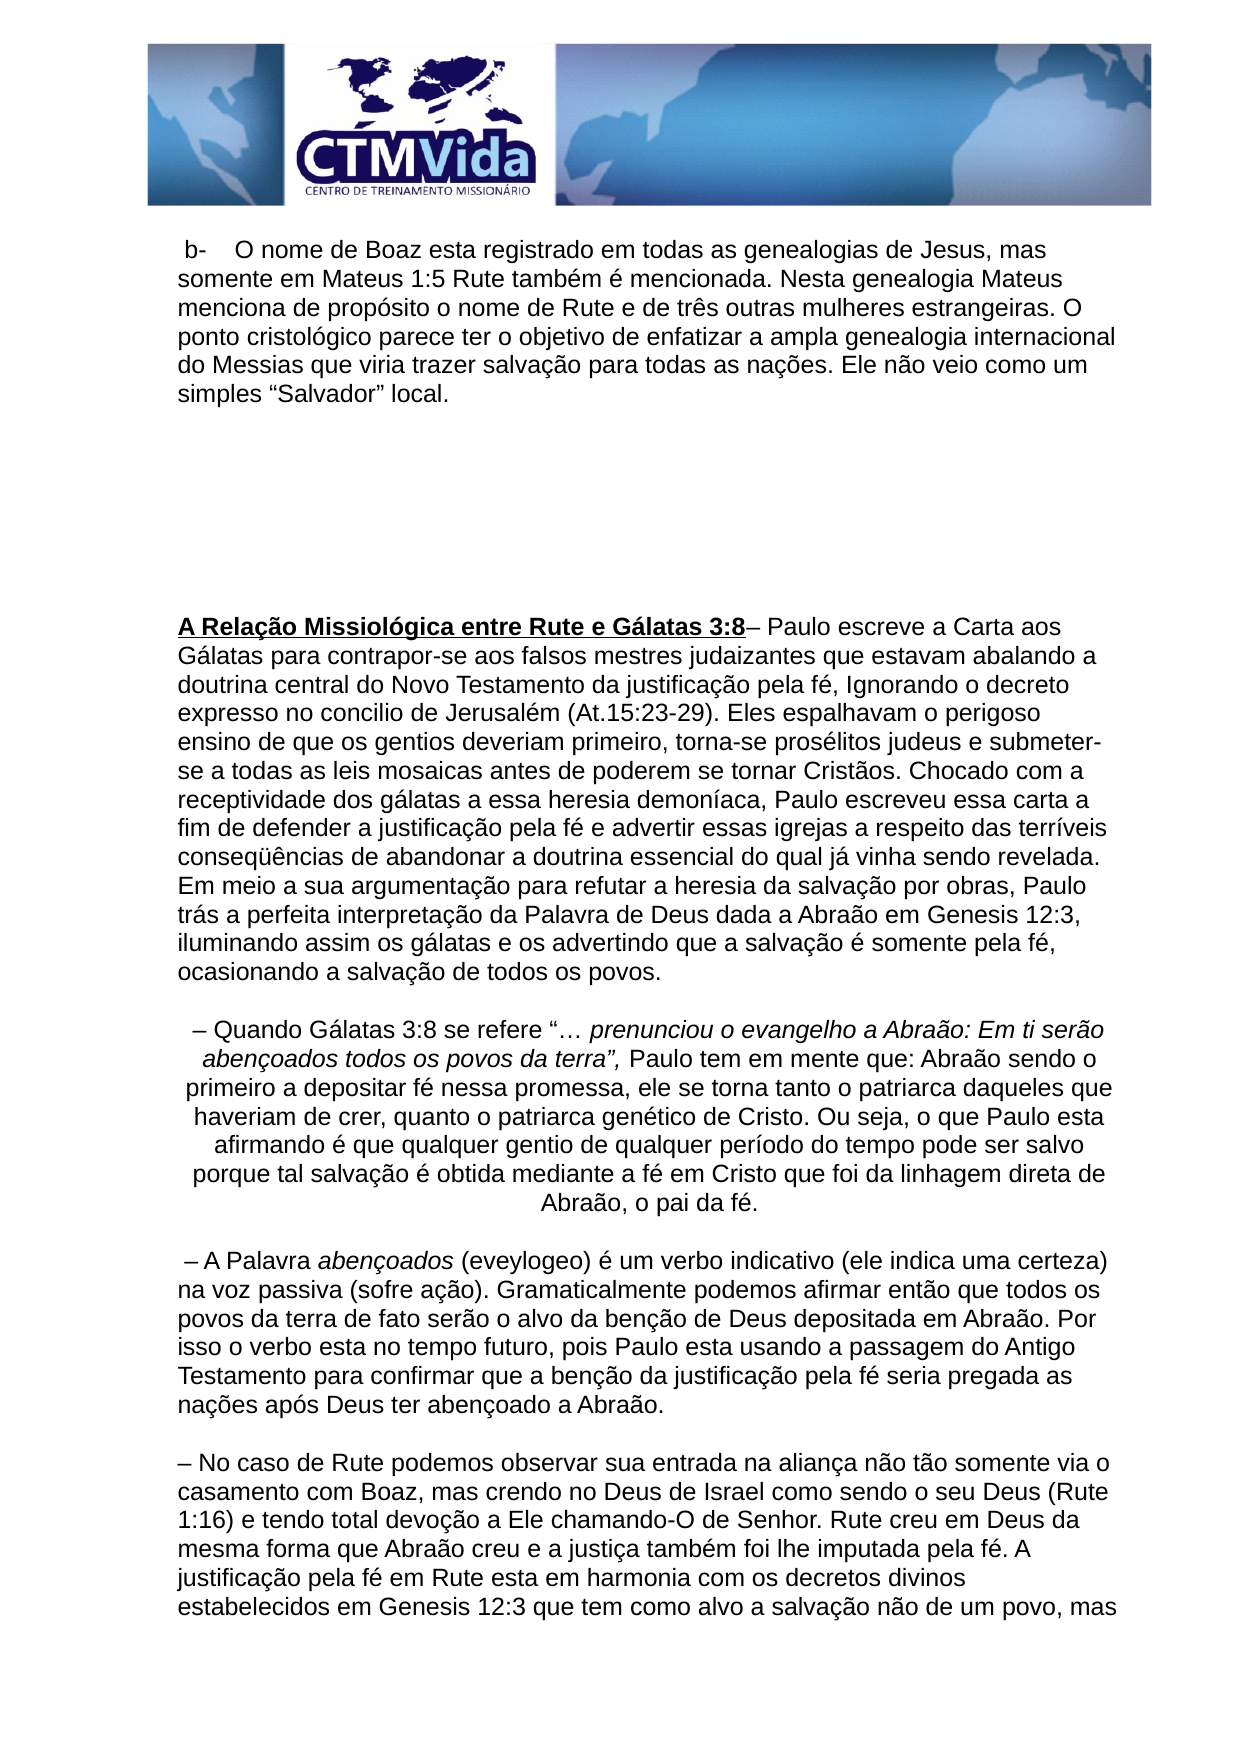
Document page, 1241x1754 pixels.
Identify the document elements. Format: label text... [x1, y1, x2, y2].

text – A Palavra abençoados (eveylogeo) é um verbo indicativo (ele indica uma certeza) na voz passiva (sofre ação). Gramaticalmente podemos afirmar então que todos os povos da terra de fato serão o alvo da benção de Deus depositada em Abraão. Por isso o verbo esta no tempo futuro, pois Paulo esta usando a passagem do Antigo Testamento para confirmar que a benção da justificação pela fé seria pregada as nações após Deus ter abençoado a Abraão. [177, 1246, 1122, 1418]
text b- O nome de Boaz esta registrado em todas as genealogias de Jesus, mas somente em Mateus 1:5 Rute também é mencionada. Nesta genealogia Mateus menciona de propósito o nome de Rute e de três outras mulheres estrangeiras. O ponto cristológico parece ter o objetivo de enfatizar a ampla genealogia internacional do Messias que viria trazer salvação para todas as nações. Ele não veio como um simples “Salvador” local. [177, 235, 1122, 408]
text A Relação Missiológica entre Rute e Gálatas 3:8– Paulo escreve a Carta aos Gálatas para contrapor-se aos falsos mestres judaizantes que estavam abalando a doutrina central do Novo Testamento da justificação pela fé, Ignorando o decreto expresso no concilio de Jerusalém (At.15:23-29). Eles espalhavam o perigoso ensino de que os gentios deveriam primeiro, torna-se prosélitos judeus e submeter-se a todas as leis mosaicas antes de poderem se tornar Cristãos. Chocado com a receptividade dos gálatas a essa heresia demoníaca, Paulo escreveu essa carta a fim de defender a justificação pela fé e advertir essas igrejas a respeito das terríveis conseqüências de abandonar a doutrina essencial do qual já vinha sendo revelada. Em meio a sua argumentação para refutar a heresia da salvação por obras, Paulo trás a perfeita interpretação da Palavra de Deus dada a Abraão em Genesis 12:3, iluminando assim os gálatas e os advertindo que a salvação é somente pela fé, ocasionando a salvação de todos os povos. [177, 612, 1122, 986]
text – Quando Gálatas 3:8 se refere “… prenunciou o evangelho a Abraão: Em ti serão abençoados todos os povos da terra”, Paulo tem em mente que: Abraão sendo o primeiro a depositar fé nessa promessa, ele se torna tanto o patriarca daqueles que haveriam de crer, quanto o patriarca genético de Cristo. Ou seja, o que Paulo esta afirmando é que qualquer gentio de qualquer período do tempo pode ser salvo porque tal salvação é obtida mediante a fé em Cristo que foi da linhagem direta de Abraão, o pai da fé. [177, 1015, 1122, 1217]
picture [147, 43, 1152, 206]
text – No caso de Rute podemos observar sua entrada na aliança não tão somente via o casamento com Boaz, mas crendo no Deus de Israel como sendo o seu Deus (Rute 1:16) e tendo total devoção a Ele chamando-O de Senhor. Rute creu em Deus da mesma forma que Abraão creu e a justiça também foi lhe imputada pela fé. A justificação pela fé em Rute esta em harmonia com os decretos divinos estabelecidos em Genesis 12:3 que tem como alvo a salvação não de um povo, mas [177, 1448, 1122, 1621]
